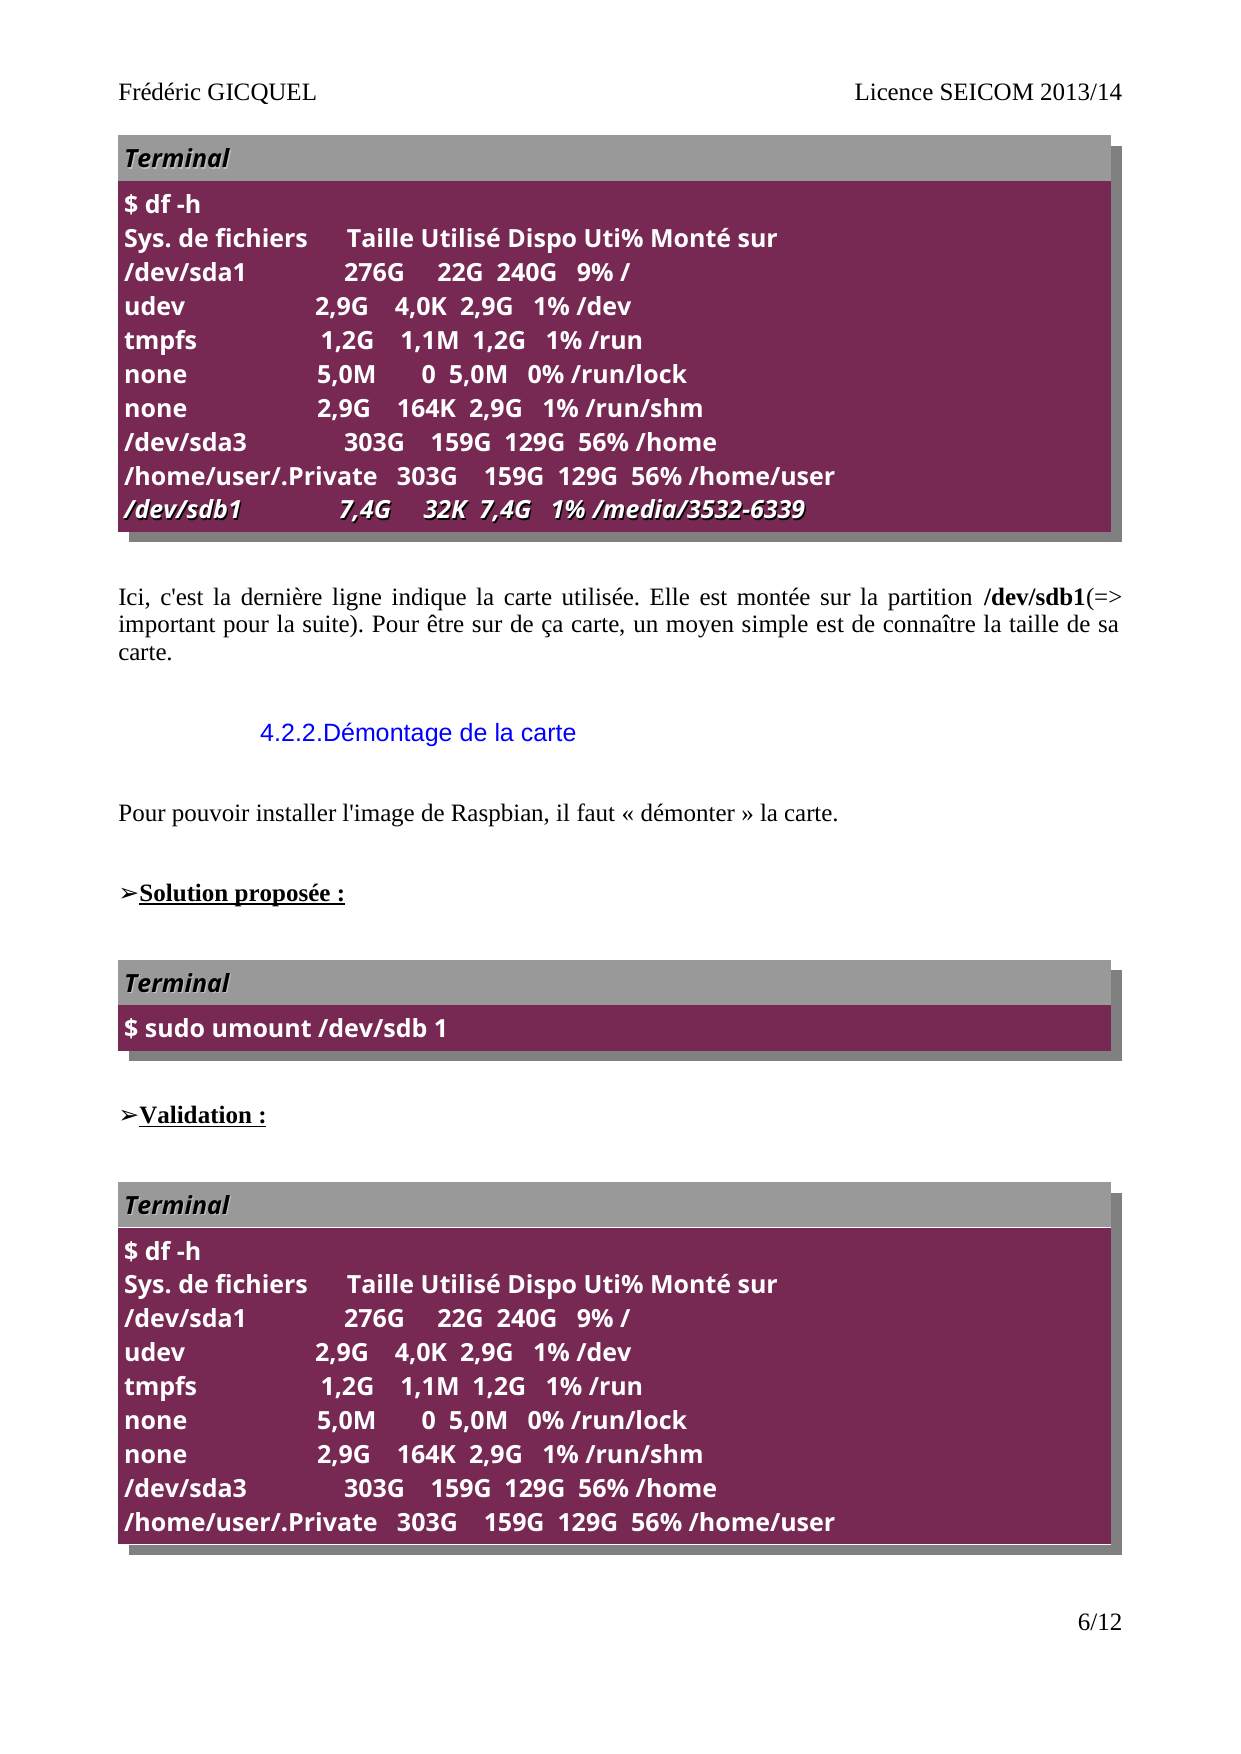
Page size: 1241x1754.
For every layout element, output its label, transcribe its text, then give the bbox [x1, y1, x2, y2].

table_header Terminal [118, 135, 1111, 181]
table_cell $ df -h Sys. de fichiers Taille Utilisé Dispo Uti% Monté sur /dev/sda1 276G 22G 240G 9% / udev 2,9G 4,0K 2,9G 1% /dev tmpfs 1,2G 1,1M 1,2G 1% /run none 5,0M 0 5,0M 0% /run/lock none 2,9G 164K 2,9G 1% /run/shm /dev/sda3 303G 159G 129G 56% /home /home/user/.Private 303G 159G 129G 56% /home/user [118, 1228, 1111, 1544]
table_header Terminal [118, 1182, 1111, 1227]
text ➢Solution proposée : [118, 879, 1122, 907]
text Pour pouvoir installer l'image de Raspbian, il faut « démonter » la carte. [118, 799, 1122, 827]
table_header Terminal [118, 960, 1111, 1005]
table_cell $ sudo umount /dev/sdb 1 [118, 1005, 1111, 1051]
subtitle 4.2.2.Démontage de la carte [260, 718, 1122, 746]
text Ici, c'est la dernière ligne indique la carte utilisée. Elle est montée sur la partition /dev/sdb1(=> important pour la suite). Pour être sur de ça carte, un moyen simple est de connaître la taille de sa carte. [118, 583, 1122, 666]
text ➢Validation : [118, 1102, 1122, 1129]
table_cell $ df -h Sys. de fichiers Taille Utilisé Dispo Uti% Monté sur /dev/sda1 276G 22G 240G 9% / udev 2,9G 4,0K 2,9G 1% /dev tmpfs 1,2G 1,1M 1,2G 1% /run none 5,0M 0 5,0M 0% /run/lock none 2,9G 164K 2,9G 1% /run/shm /dev/sda3 303G 159G 129G 56% /home /home/user/.Private 303G 159G 129G 56% /home/user /dev/sdb1 7,4G 32K 7,4G 1% /media/3532-6339 [118, 181, 1111, 532]
